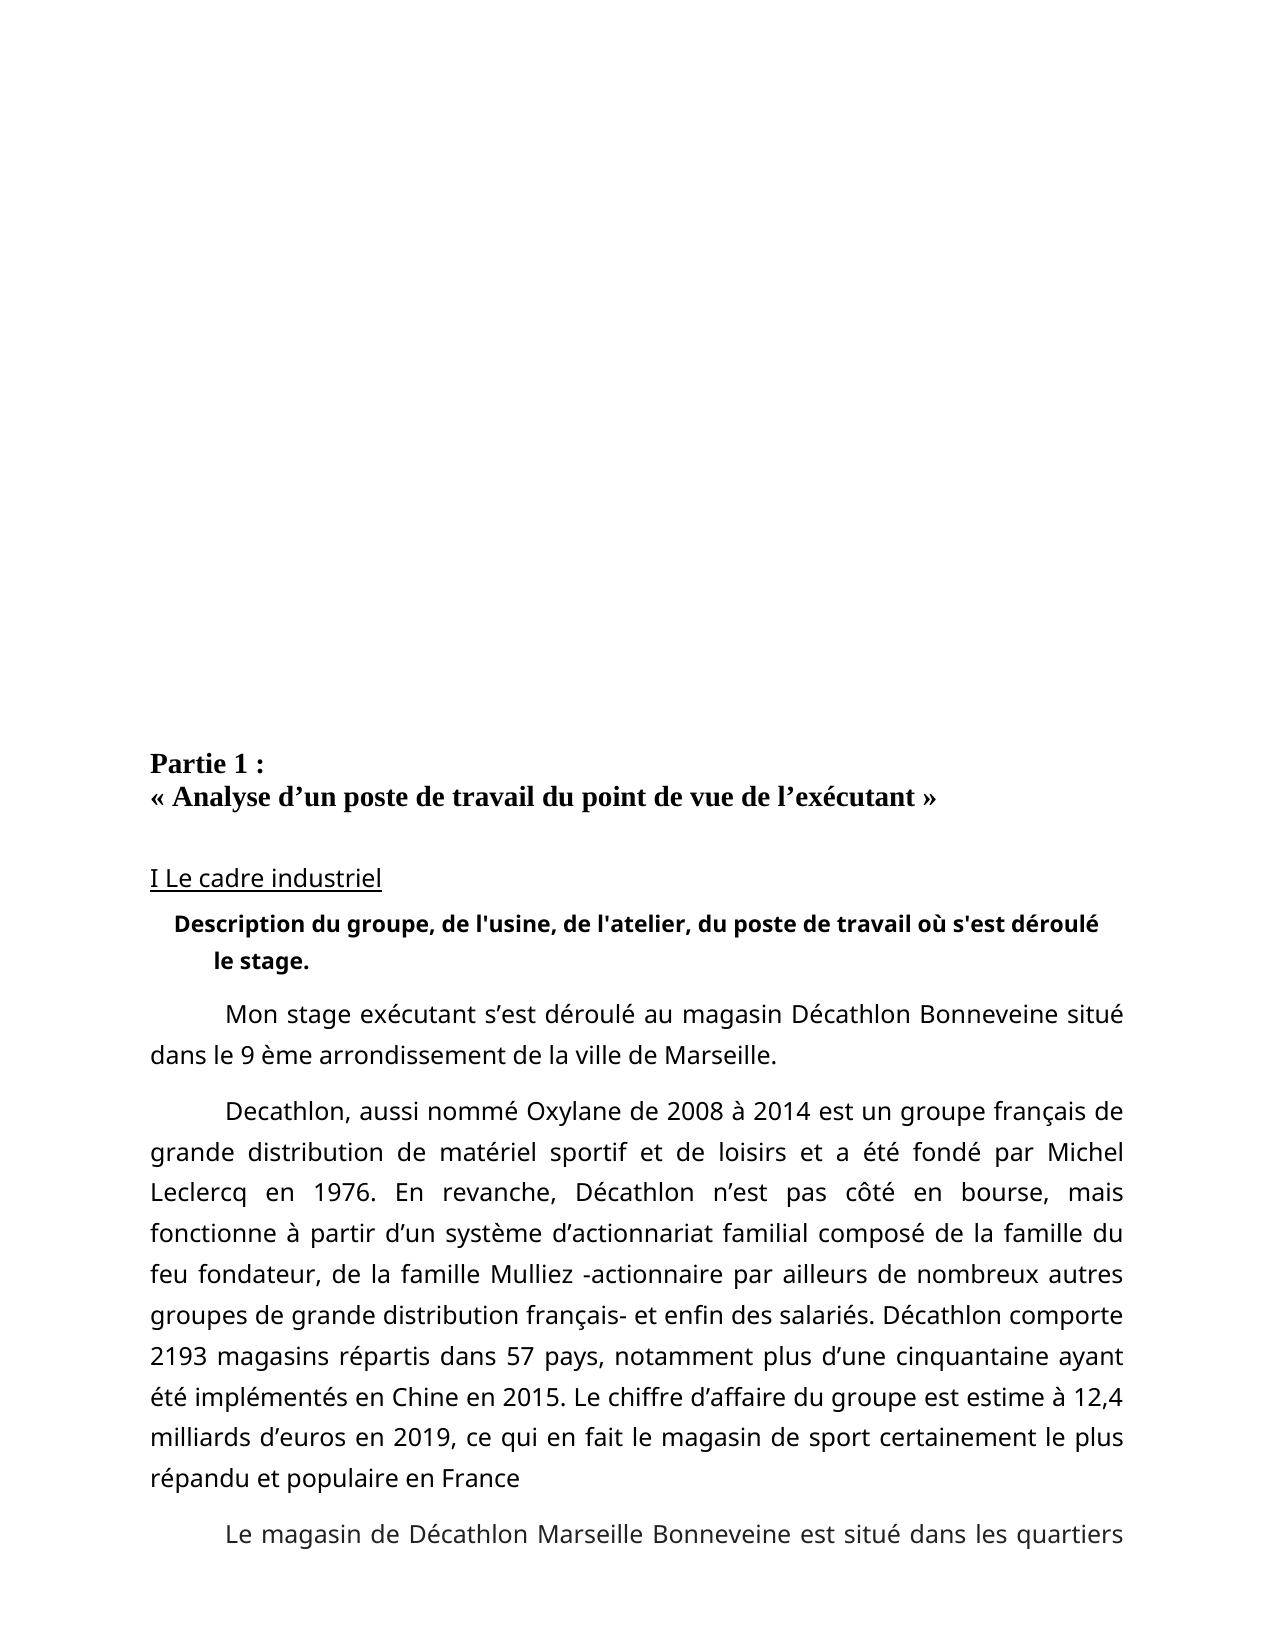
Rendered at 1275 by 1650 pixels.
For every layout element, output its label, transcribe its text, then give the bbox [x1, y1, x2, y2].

text I Le cadre industriel [150, 861, 1125, 895]
text « Analyse d’un poste de travail du point de vue de l’exécutant » [150, 779, 1125, 813]
text Le magasin de Décathlon Marseille Bonneveine est situé dans les quartiers [150, 1516, 1125, 1550]
text Decathlon, aussi nommé Oxylane de 2008 à 2014 est un groupe français de grande distribution de matériel sportif et de loisirs et a été fondé par Michel Leclercq en 1976. En revanche, Décathlon n’est pas côté en bourse, mais fonctionne à partir d’un système d’actionnariat familial composé de la famille du feu fondateur, de la famille Mulliez -actionnaire par ailleurs de nombreux autres groupes de grande distribution français- et enfin des salariés. Décathlon comporte 2193 magasins répartis dans 57 pays, notamment plus d’une cinquantaine ayant été implémentés en Chine en 2015. Le chiffre d’affaire du groupe est estime à 12,4 milliards d’euros en 2019, ce qui en fait le magasin de sport certainement le plus répandu et populaire en France [150, 1093, 1125, 1495]
text Partie 1 : [150, 746, 1125, 779]
text Mon stage exécutant s’est déroulé au magasin Décathlon Bonneveine situé dans le 9 ème arrondissement de la ville de Marseille. [150, 997, 1125, 1072]
text Description du groupe, de l'usine, de l'atelier, du poste de travail où s'est déroulé le stage. [174, 908, 1125, 976]
